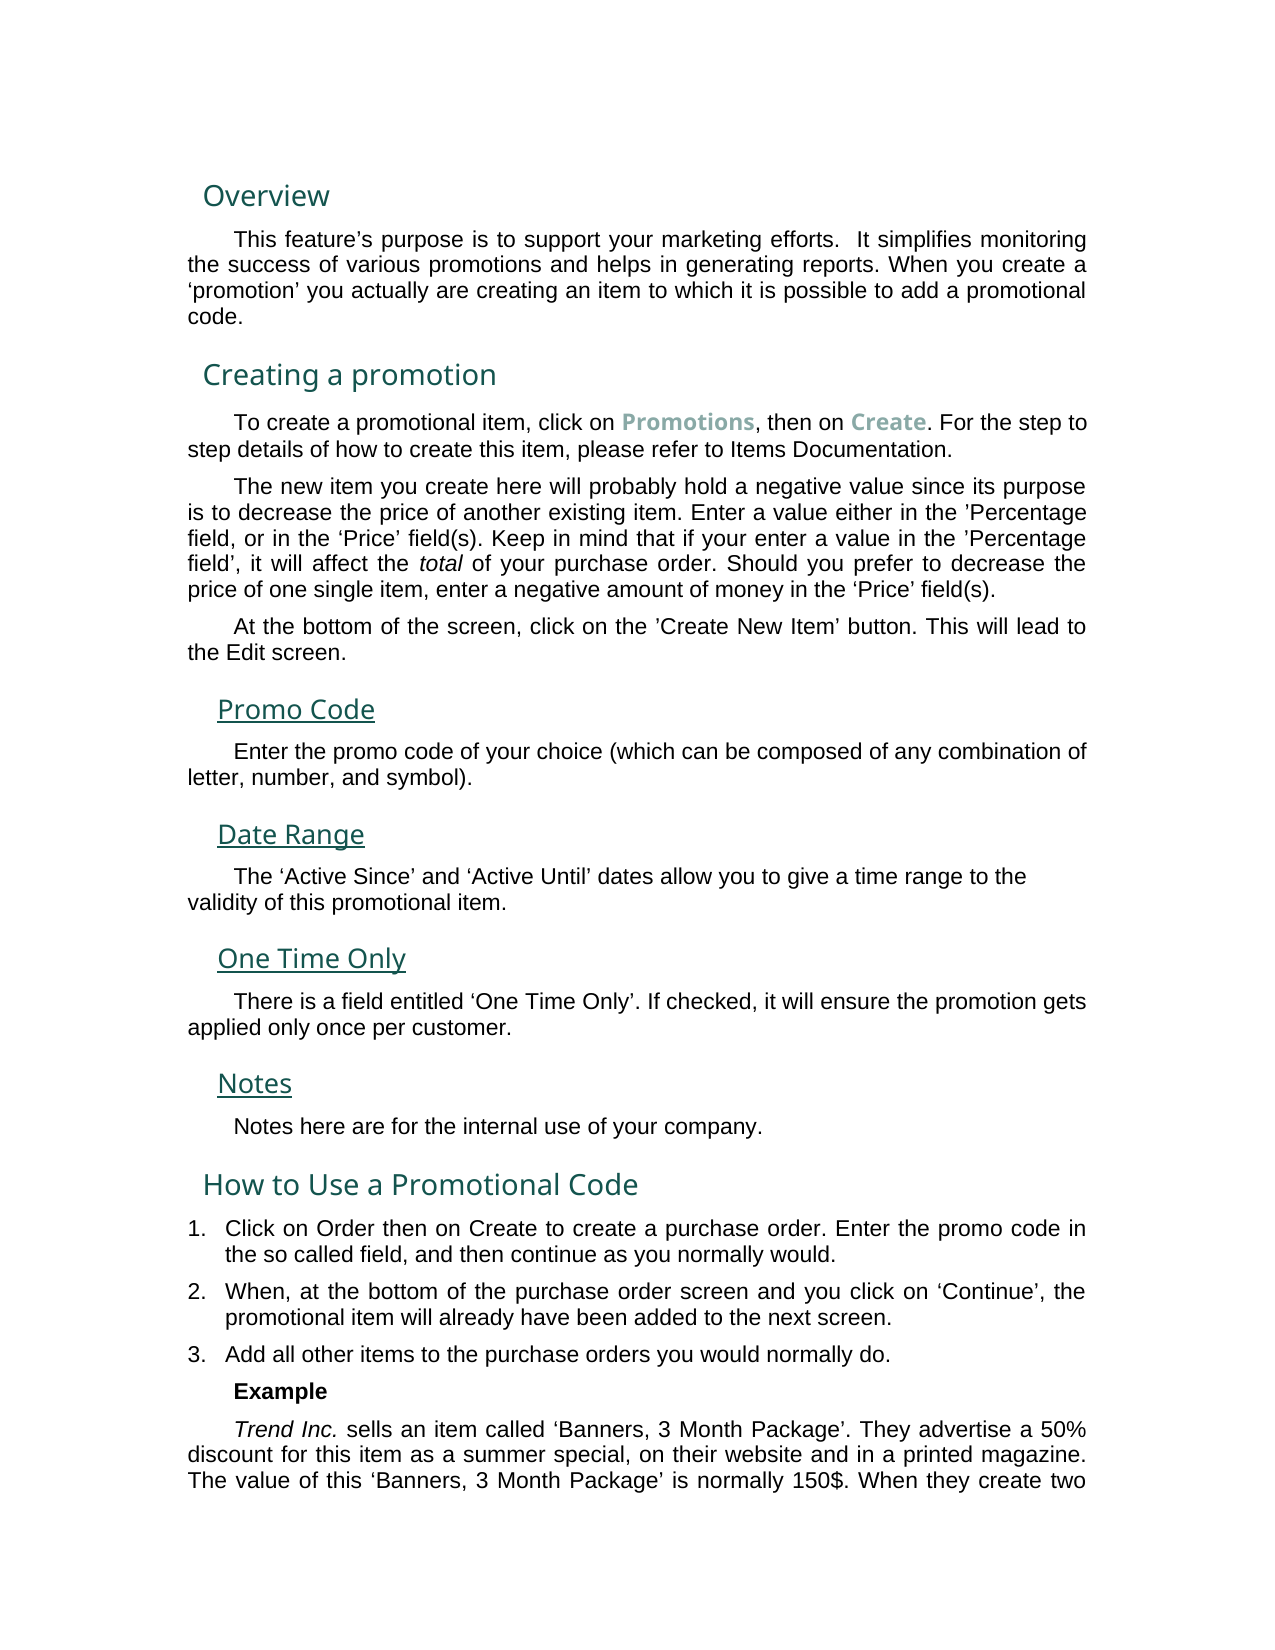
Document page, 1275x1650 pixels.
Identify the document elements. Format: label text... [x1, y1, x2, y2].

list When, at the bottom of the purchase order screen and you click on ‘Continue’, the promotional item will already have been added to the next screen. [187, 1279, 1087, 1330]
text Example [187, 1379, 1087, 1405]
subtitle Date Range [217, 815, 1087, 852]
list Add all other items to the purchase orders you would normally do. [187, 1342, 1087, 1367]
text The new item you create here will probably hold a negative value since its purpose is to decrease the price of another existing item. Enter a value either in the ’Percentage field, or in the ‘Price’ field(s). Keep in mind that if your enter a value in the ’Percentage field’, it will affect the total of your purchase order. Should you prefer to decrease the price of one single item, enter a negative amount of money in the ‘Price’ field(s). [187, 474, 1087, 602]
text There is a field entitled ‘One Time Only’. If checked, it will ensure the promotion gets applied only once per customer. [187, 989, 1087, 1040]
subtitle Promo Code [217, 690, 1087, 727]
text Notes here are for the internal use of your company. [187, 1113, 1087, 1139]
text The ‘Active Since’ and ‘Active Until’ dates allow you to give a time range to the validity of this promotional item. [187, 864, 1087, 915]
text This feature’s purpose is to support your marketing efforts. It simplifies monitoring the success of various promotions and helps in generating reports. When you create a ‘promotion’ you actually are creating an item to which it is possible to add a promotional code. [187, 226, 1087, 329]
subtitle Overview [202, 175, 1087, 215]
subtitle One Time Only [217, 940, 1087, 977]
text Trend Inc. sells an item called ‘Banners, 3 Month Package’. They advertise a 50% discount for this item as a summer special, on their website and in a printed magazine. The value of this ‘Banners, 3 Month Package’ is normally 150$. When they create two [187, 1416, 1087, 1493]
subtitle How to Use a Promotional Code [202, 1164, 1087, 1204]
subtitle Notes [217, 1065, 1087, 1102]
subtitle Creating a promotion [202, 354, 1087, 394]
text At the bottom of the screen, click on the ’Create New Item’ button. This will lead to the Edit screen. [187, 614, 1087, 665]
text To create a promotional item, click on Promotions, then on Create. For the step to step details of how to create this item, please refer to Items Documentation. [187, 405, 1087, 462]
text Enter the promo code of your choice (which can be composed of any combination of letter, number, and symbol). [187, 739, 1087, 790]
list Click on Order then on Create to create a purchase order. Enter the promo code in the so called field, and then continue as you normally would. [187, 1216, 1087, 1267]
